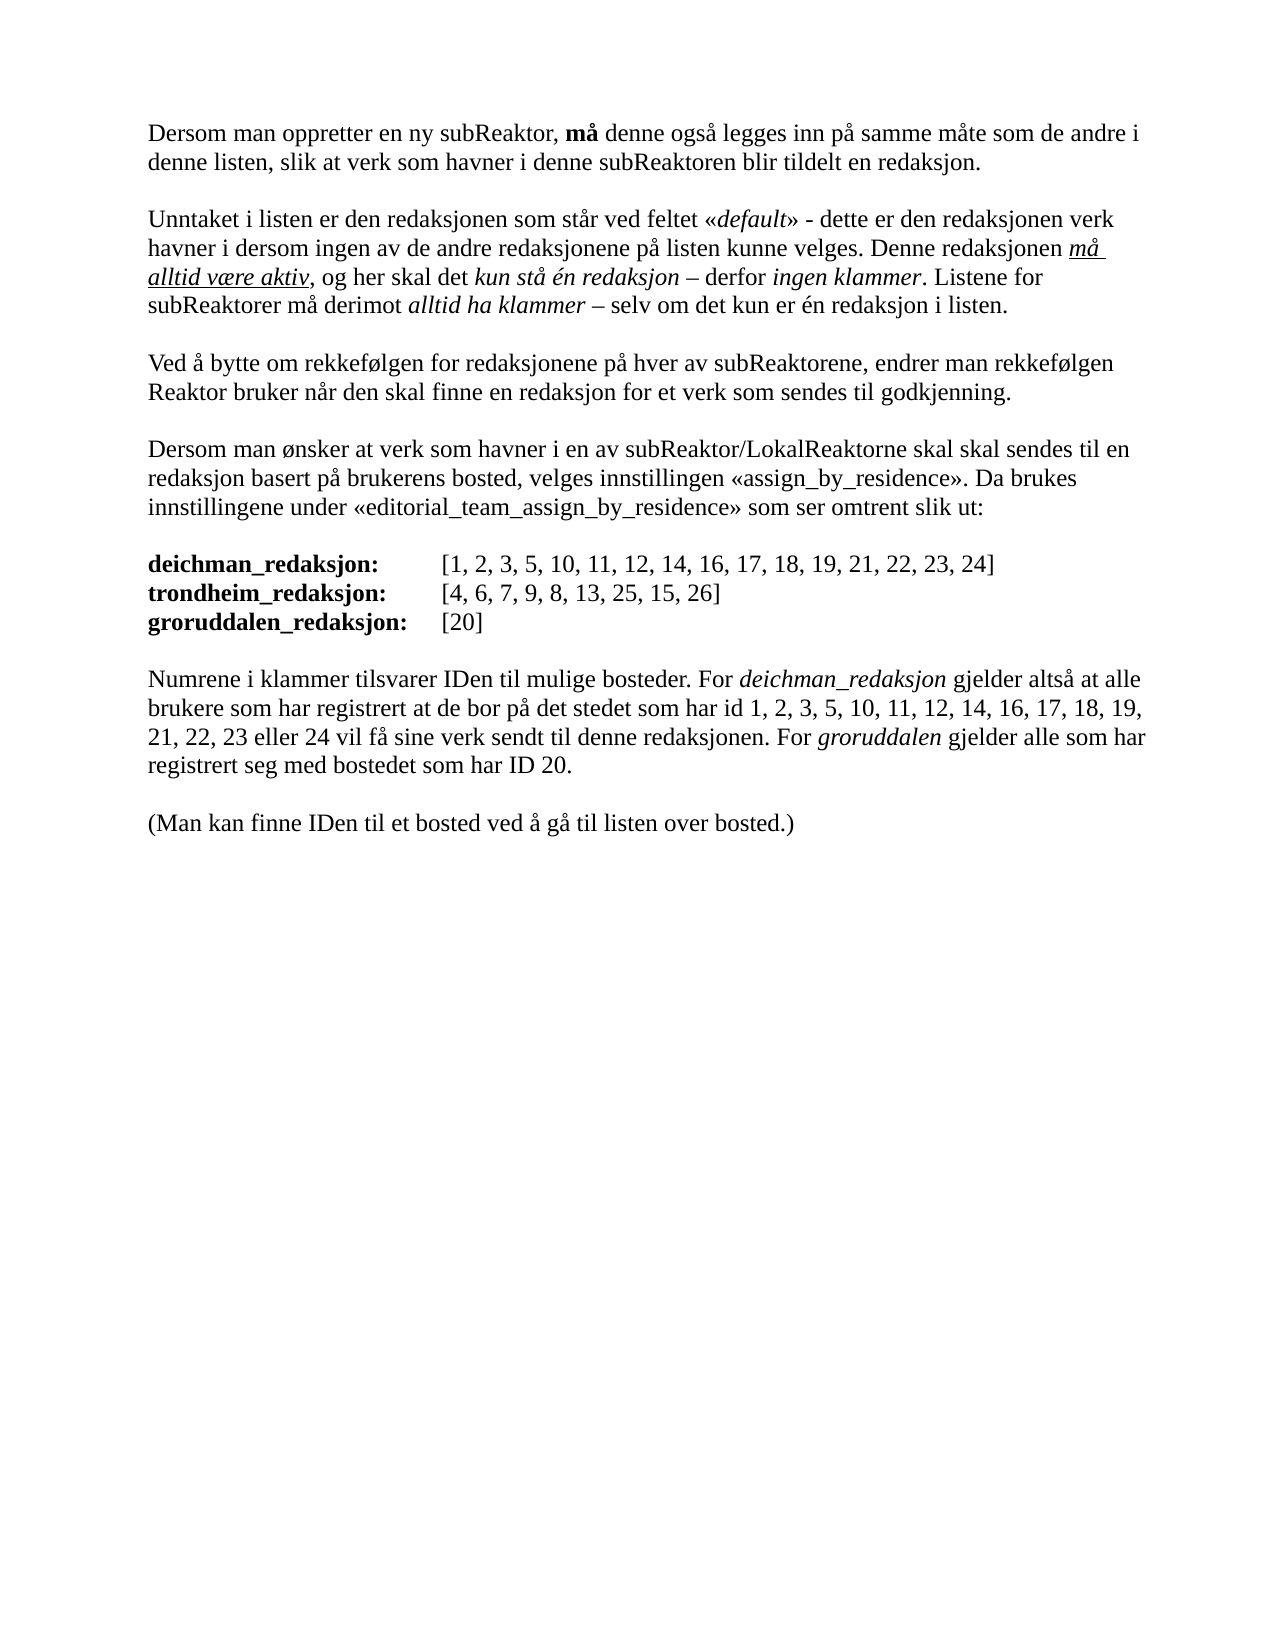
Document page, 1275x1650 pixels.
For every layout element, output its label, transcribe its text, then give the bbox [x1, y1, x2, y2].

text Ved å bytte om rekkefølgen for redaksjonene på hver av subReaktorene, endrer man rekkefølgen Reaktor bruker når den skal finne en redaksjon for et verk som sendes til godkjenning. [148, 348, 1157, 406]
text Unntaket i listen er den redaksjonen som står ved feltet «default» - dette er den redaksjonen verk havner i dersom ingen av de andre redaksjonene på listen kunne velges. Denne redaksjonen må alltid være aktiv, og her skal det kun stå én redaksjon – derfor ingen klammer. Listene for subReaktorer må derimot alltid ha klammer – selv om det kun er én redaksjon i listen. [148, 204, 1157, 319]
text Dersom man oppretter en ny subReaktor, må denne også legges inn på samme måte som de andre i denne listen, slik at verk som havner i denne subReaktoren blir tildelt en redaksjon. [148, 118, 1157, 176]
text (Man kan finne IDen til et bosted ved å gå til listen over bosted.) [148, 808, 1157, 837]
text deichman_redaksjon: [1, 2, 3, 5, 10, 11, 12, 14, 16, 17, 18, 19, 21, 22, 23, 24] [148, 549, 1157, 578]
text Dersom man ønsker at verk som havner i en av subReaktor/LokalReaktorne skal skal sendes til en redaksjon basert på brukerens bosted, velges innstillingen «assign_by_residence». Da brukes innstillingene under «editorial_team_assign_by_residence» som ser omtrent slik ut: [148, 434, 1157, 521]
text trondheim_redaksjon: [4, 6, 7, 9, 8, 13, 25, 15, 26] [148, 578, 1157, 607]
text Numrene i klammer tilsvarer IDen til mulige bosteder. For deichman_redaksjon gjelder altså at alle brukere som har registrert at de bor på det stedet som har id 1, 2, 3, 5, 10, 11, 12, 14, 16, 17, 18, 19, 21, 22, 23 eller 24 vil få sine verk sendt til denne redaksjonen. For groruddalen gjelder alle som har registrert seg med bostedet som har ID 20. [148, 664, 1157, 779]
text groruddalen_redaksjon: [20] [148, 607, 1157, 636]
